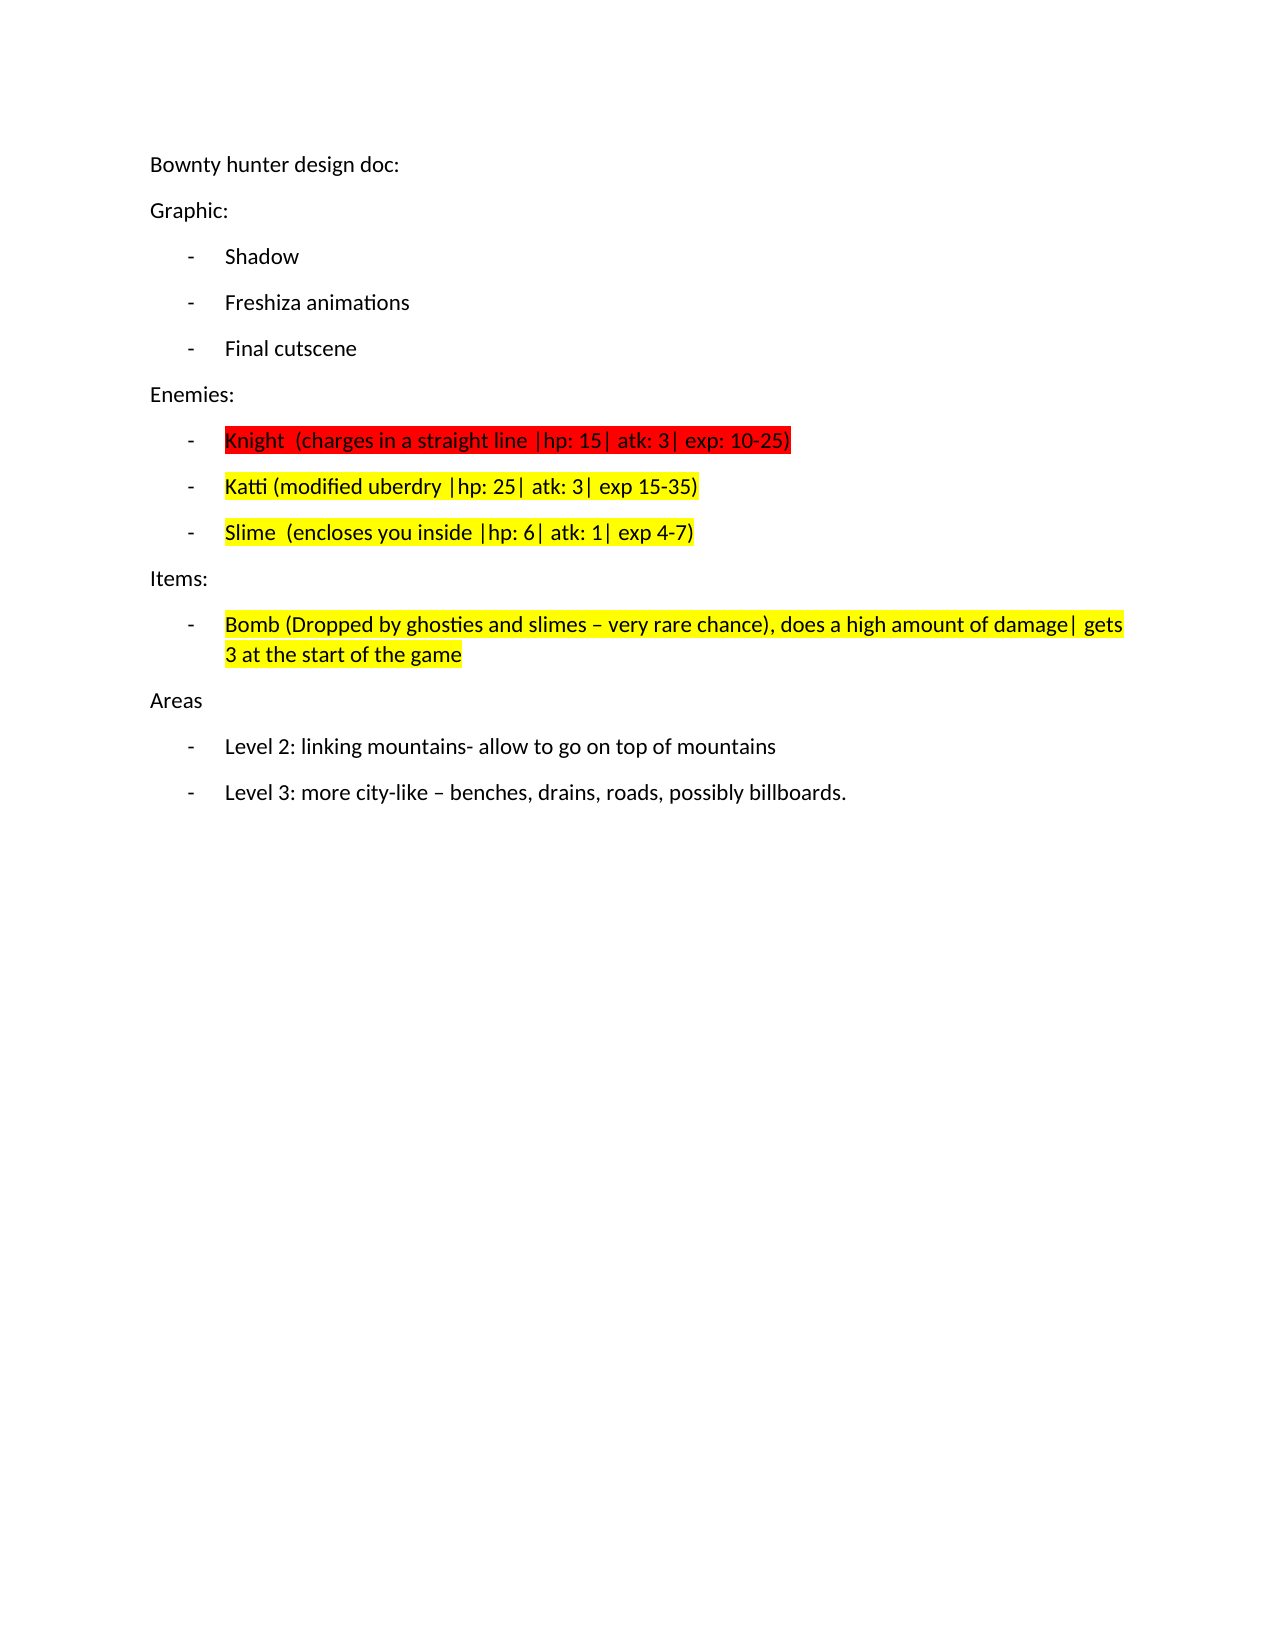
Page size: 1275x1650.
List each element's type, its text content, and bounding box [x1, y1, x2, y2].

text Enemies: [150, 380, 1125, 408]
list Level 2: linking mountains- allow to go on top of mountains [187, 732, 1125, 760]
text Graphic: [150, 196, 1125, 224]
list Level 3: more city-like – benches, drains, roads, possibly billboards. [187, 778, 1125, 806]
list Knight (charges in a straight line |hp: 15| atk: 3| exp: 10-25) [187, 426, 1125, 454]
text Items: [150, 564, 1125, 592]
text Bownty hunter design doc: [150, 150, 1125, 178]
list Bomb (Dropped by ghosties and slimes – very rare chance), does a high amount of damage| gets 3 at the start of the game [187, 610, 1125, 668]
list Shadow [187, 242, 1125, 270]
list Final cutscene [187, 334, 1125, 362]
list Freshiza animations [187, 288, 1125, 316]
list Katti (modified uberdry |hp: 25| atk: 3| exp 15-35) [187, 472, 1125, 500]
list Slime (encloses you inside |hp: 6| atk: 1| exp 4-7) [187, 518, 1125, 546]
text Areas [150, 686, 1125, 714]
